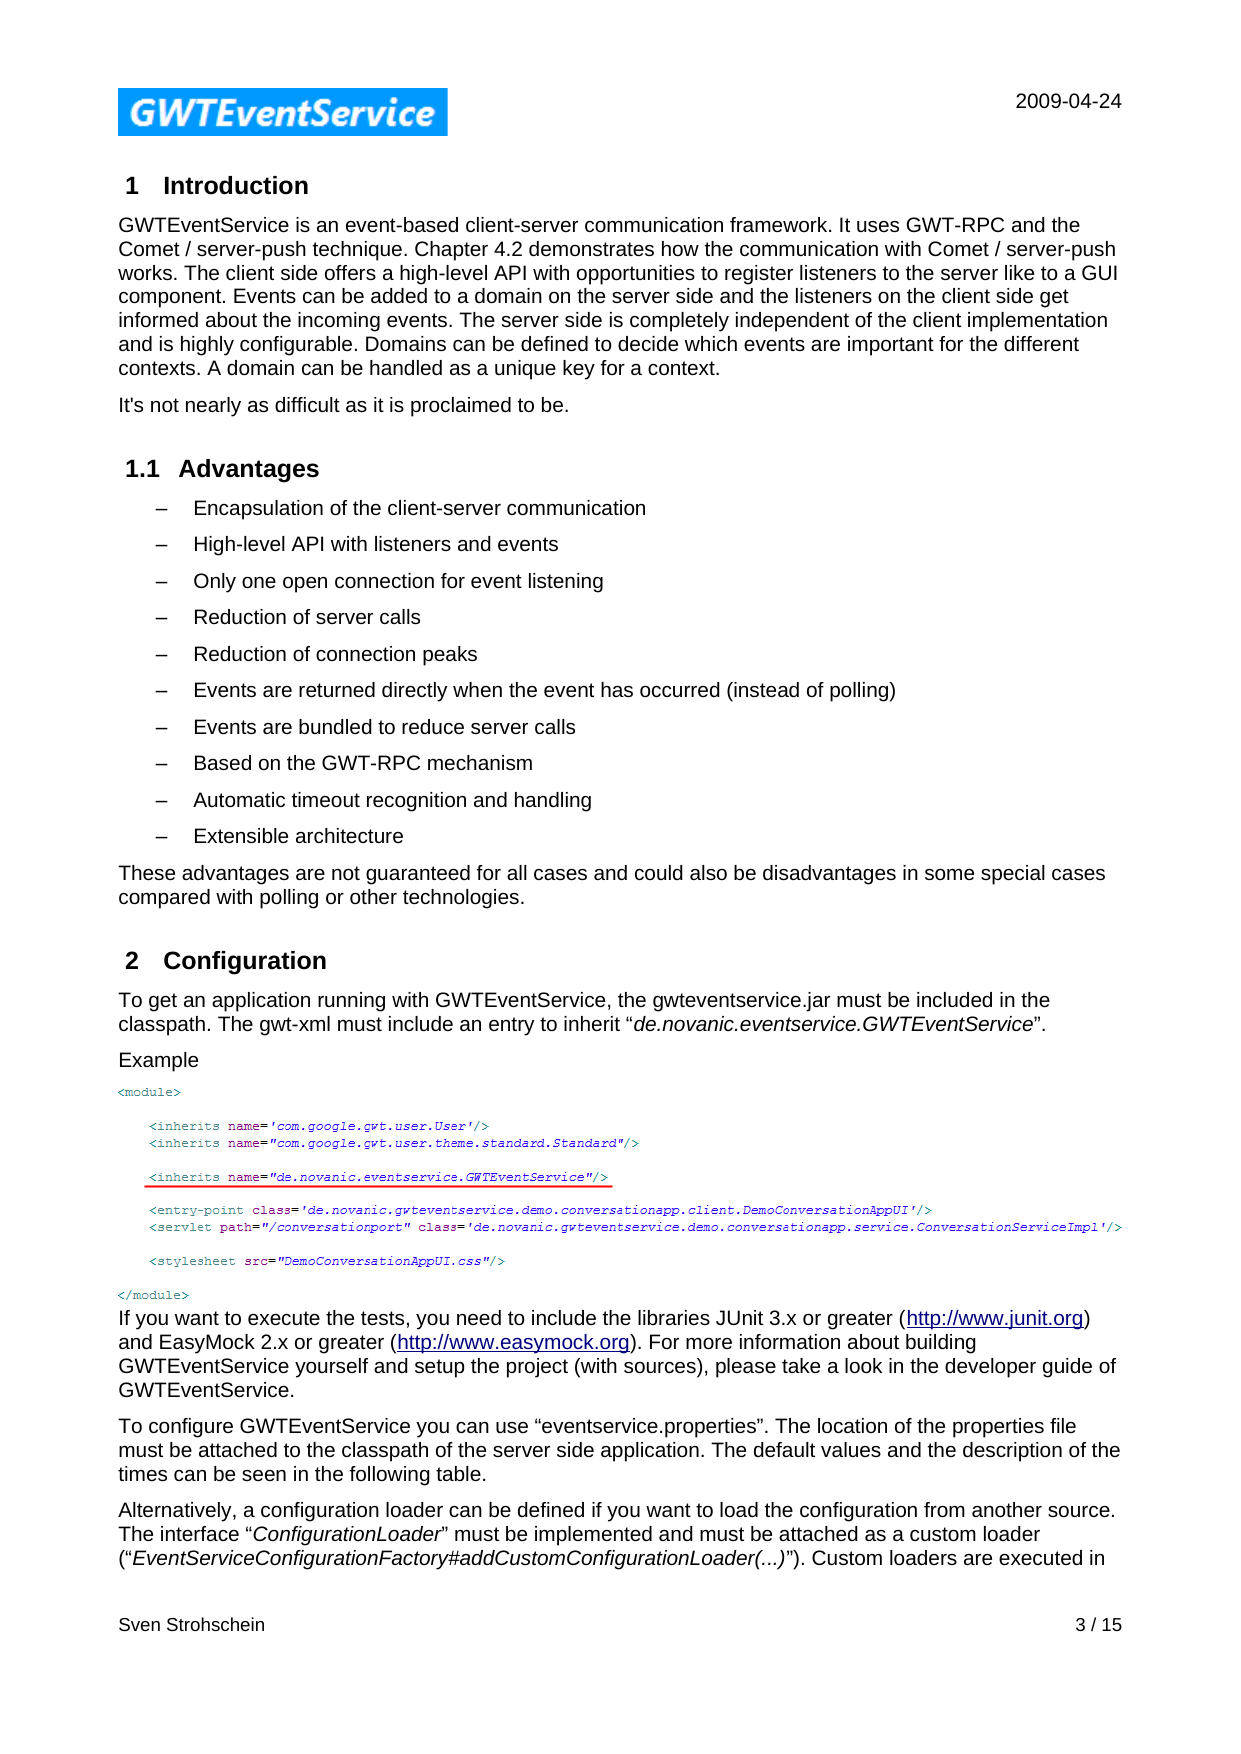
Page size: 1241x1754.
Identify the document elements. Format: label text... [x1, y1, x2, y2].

subtitle Introduction [118, 171, 1122, 200]
text If you want to execute the tests, you need to include the libraries JUnit 3.x or greater (http://www.junit.org) and EasyMock 2.x or greater (http://www.easymock.org). For more information about building GWTEventService yourself and setup the project (with sources), please take a look in the developer guide of GWTEventService. [118, 1306, 1122, 1401]
list Automatic timeout recognition and handling [156, 788, 1122, 812]
text GWTEventService is an event-based client-server communication framework. It uses GWT-RPC and the Comet / server-push technique. Chapter 4.2 demonstrates how the communication with Comet / server-push works. The client side offers a high-level API with opportunities to register listeners to the server like to a GUI component. Events can be added to a domain on the server side and the listeners on the client side get informed about the incoming events. The server side is completely independent of the client implementation and is highly configurable. Domains can be defined to decide which events are important for the different contexts. A domain can be handled as a unique key for a context. [118, 212, 1122, 380]
text Alternatively, a configuration loader can be defined if you want to load the configuration from another source. The interface “ConfigurationLoader” must be implemented and must be attached as a custom loader (“EventServiceConfigurationFactory#addCustomConfigurationLoader(...)”). Custom loaders are executed in [118, 1498, 1122, 1570]
text To get an application running with GWTEventService, the gwteventservice.jar must be included in the classpath. The gwt-xml must include an entry to inherit “de.novanic.eventservice.GWTEventService”. [118, 988, 1122, 1036]
subtitle Configuration [118, 946, 1122, 975]
list Based on the GWT-RPC mechanism [156, 751, 1122, 775]
list Events are returned directly when the event has occurred (instead of polling) [156, 678, 1122, 702]
list Events are bundled to reduce server calls [156, 715, 1122, 739]
list Only one open connection for event listening [156, 568, 1122, 592]
list High-level API with listeners and events [156, 532, 1122, 556]
list Reduction of connection peaks [156, 642, 1122, 666]
picture [118, 1084, 1123, 1306]
subtitle Advantages [118, 454, 1122, 483]
picture [118, 88, 448, 136]
list Reduction of server calls [156, 605, 1122, 629]
list Extensible architecture [156, 824, 1122, 848]
text It's not nearly as difficult as it is proclaimed to be. [118, 393, 1122, 417]
text Example [118, 1048, 1122, 1072]
list Encapsulation of the client-server communication [156, 495, 1122, 519]
text To configure GWTEventService you can use “eventservice.properties”. The location of the properties file must be attached to the classpath of the server side application. The default values and the description of the times can be seen in the following table. [118, 1414, 1122, 1486]
text These advantages are not guaranteed for all cases and could also be disadvantages in some special cases compared with polling or other technologies. [118, 861, 1122, 909]
